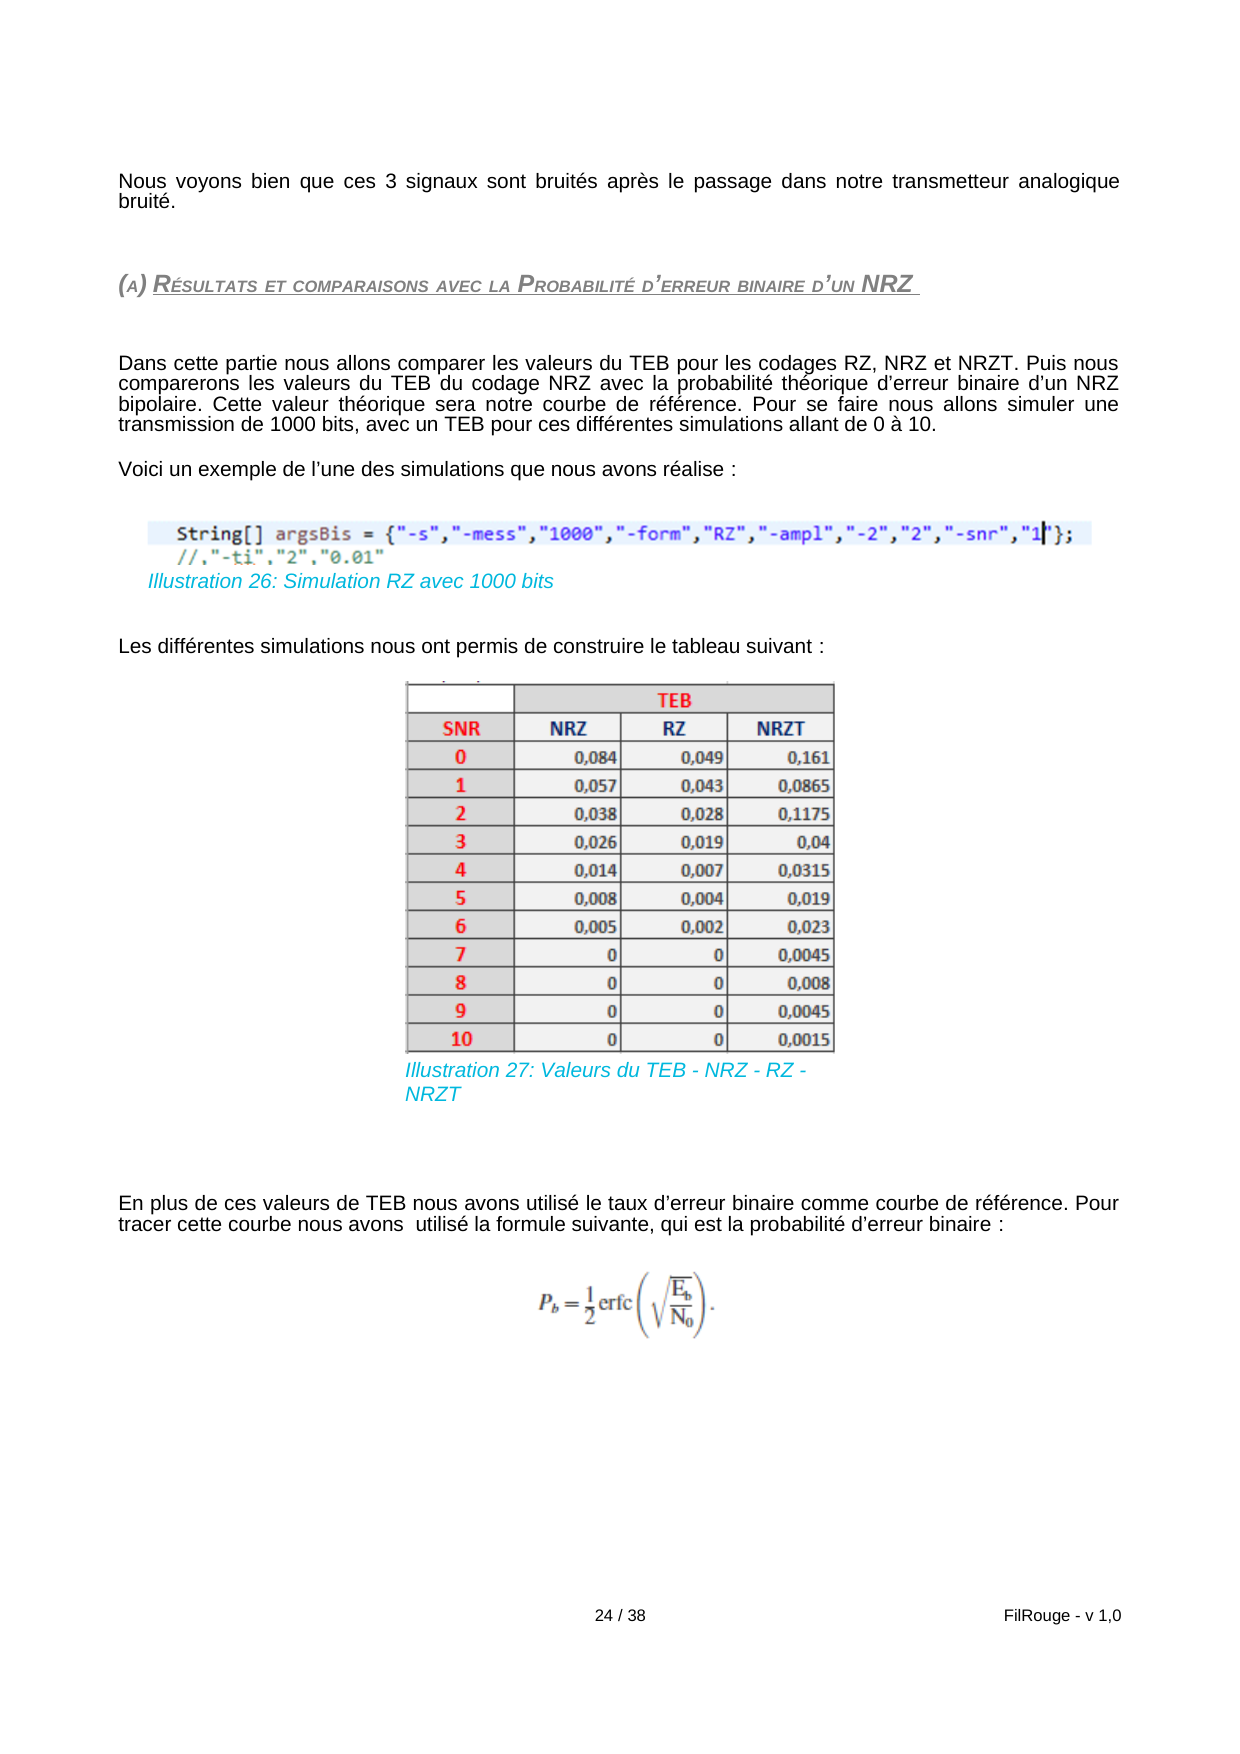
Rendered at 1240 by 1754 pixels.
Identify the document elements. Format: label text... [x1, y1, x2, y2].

picture [510, 1247, 729, 1359]
text Voici un exemple de l’une des simulations que nous avons réalise : [118, 459, 1121, 480]
subtitle Résultats et comparaisons avec la Probabilité d’erreur binaire d’un NRZ [118, 269, 1121, 297]
text En plus de ces valeurs de TEB nous avons utilisé le taux d’erreur binaire comme courbe de référence. Pour tracer cette courbe nous avons utilisé la formule suivante, qui est la probabilité d’erreur binaire : [118, 1194, 1121, 1236]
text Illustration 27: Valeurs du TEB - NRZ - RZ - NRZT [405, 1054, 834, 1106]
picture [405, 681, 835, 1054]
picture [147, 504, 1092, 565]
text Illustration 26: Simulation RZ avec 1000 bits [148, 565, 1092, 593]
text Nous voyons bien que ces 3 signaux sont bruités après le passage dans notre transmetteur analogique bruité. [118, 172, 1121, 213]
text Dans cette partie nous allons comparer les valeurs du TEB pour les codages RZ, NRZ et NRZT. Puis nous comparerons les valeurs du TEB du codage NRZ avec la probabilité théorique d’erreur binaire d’un NRZ bipolaire. Cette valeur théorique sera notre courbe de référence. Pour se faire nous allons simuler une transmission de 1000 bits, avec un TEB pour ces différentes simulations allant de 0 à 10. [118, 353, 1121, 436]
text Les différentes simulations nous ont permis de construire le tableau suivant : [118, 637, 1121, 657]
